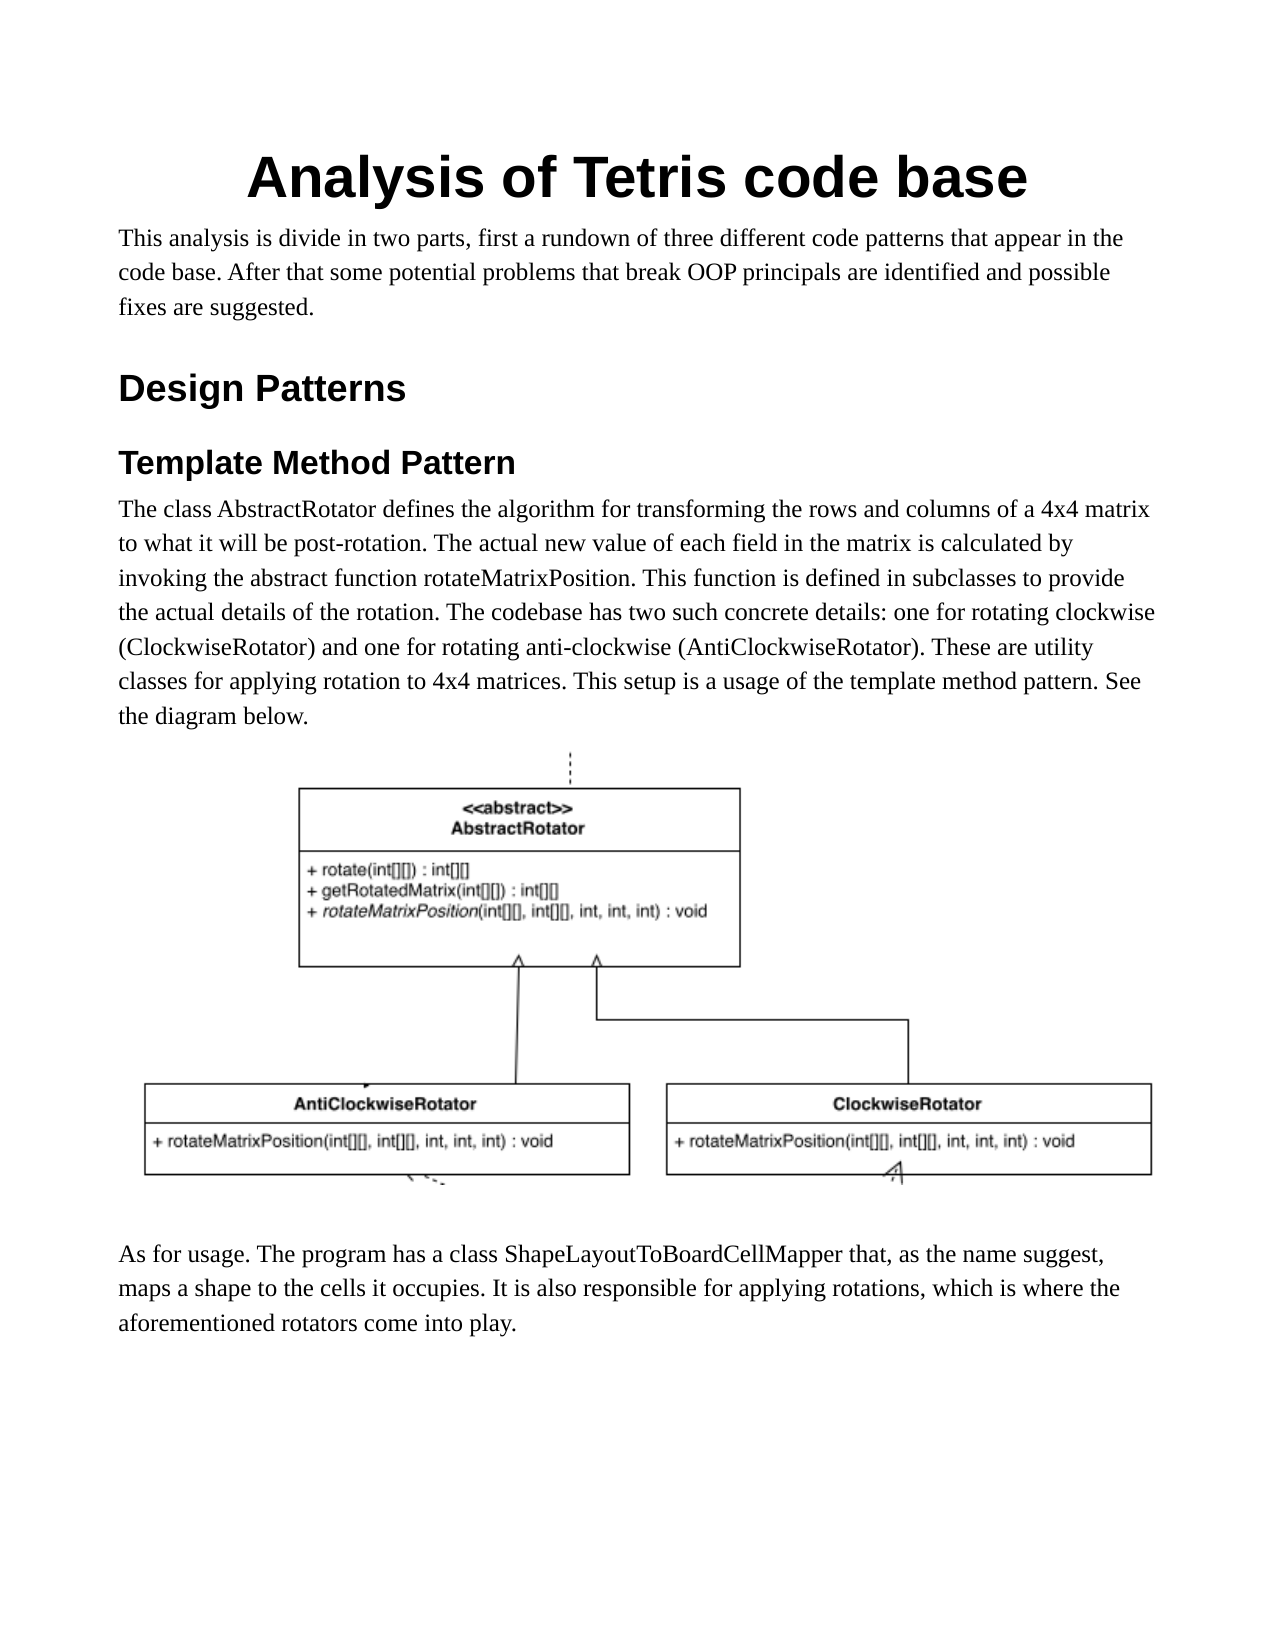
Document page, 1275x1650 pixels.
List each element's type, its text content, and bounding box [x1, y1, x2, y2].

subtitle Template Method Pattern [118, 443, 1157, 481]
text The class AbstractRotator defines the algorithm for transforming the rows and columns of a 4x4 matrix to what it will be post-rotation. The actual new value of each field in the matrix is calculated by invoking the abstract function rotateMatrixPosition. This function is defined in subclasses to provide the actual details of the rotation. The codebase has two such concrete details: one for rotating clockwise (ClockwiseRotator) and one for rotating anti-clockwise (AntiClockwiseRotator). These are utility classes for applying rotation to 4x4 matrices. This setup is a usage of the template method pattern. See the diagram below. [118, 494, 1157, 729]
text This analysis is divide in two parts, first a rundown of three different code patterns that appear in the code base. After that some potential problems that break OOP principals are identified and possible fixes are suggested. [118, 223, 1157, 320]
title Analysis of Tetris code base [118, 143, 1157, 210]
picture [118, 749, 1157, 1185]
text As for usage. The program has a class ShapeLayoutToBoardCellMapper that, as the name suggest, maps a shape to the cells it occupies. It is also responsible for applying rotations, which is where the aforementioned rotators come into play. [118, 1239, 1157, 1337]
subtitle Design Patterns [118, 366, 1157, 409]
